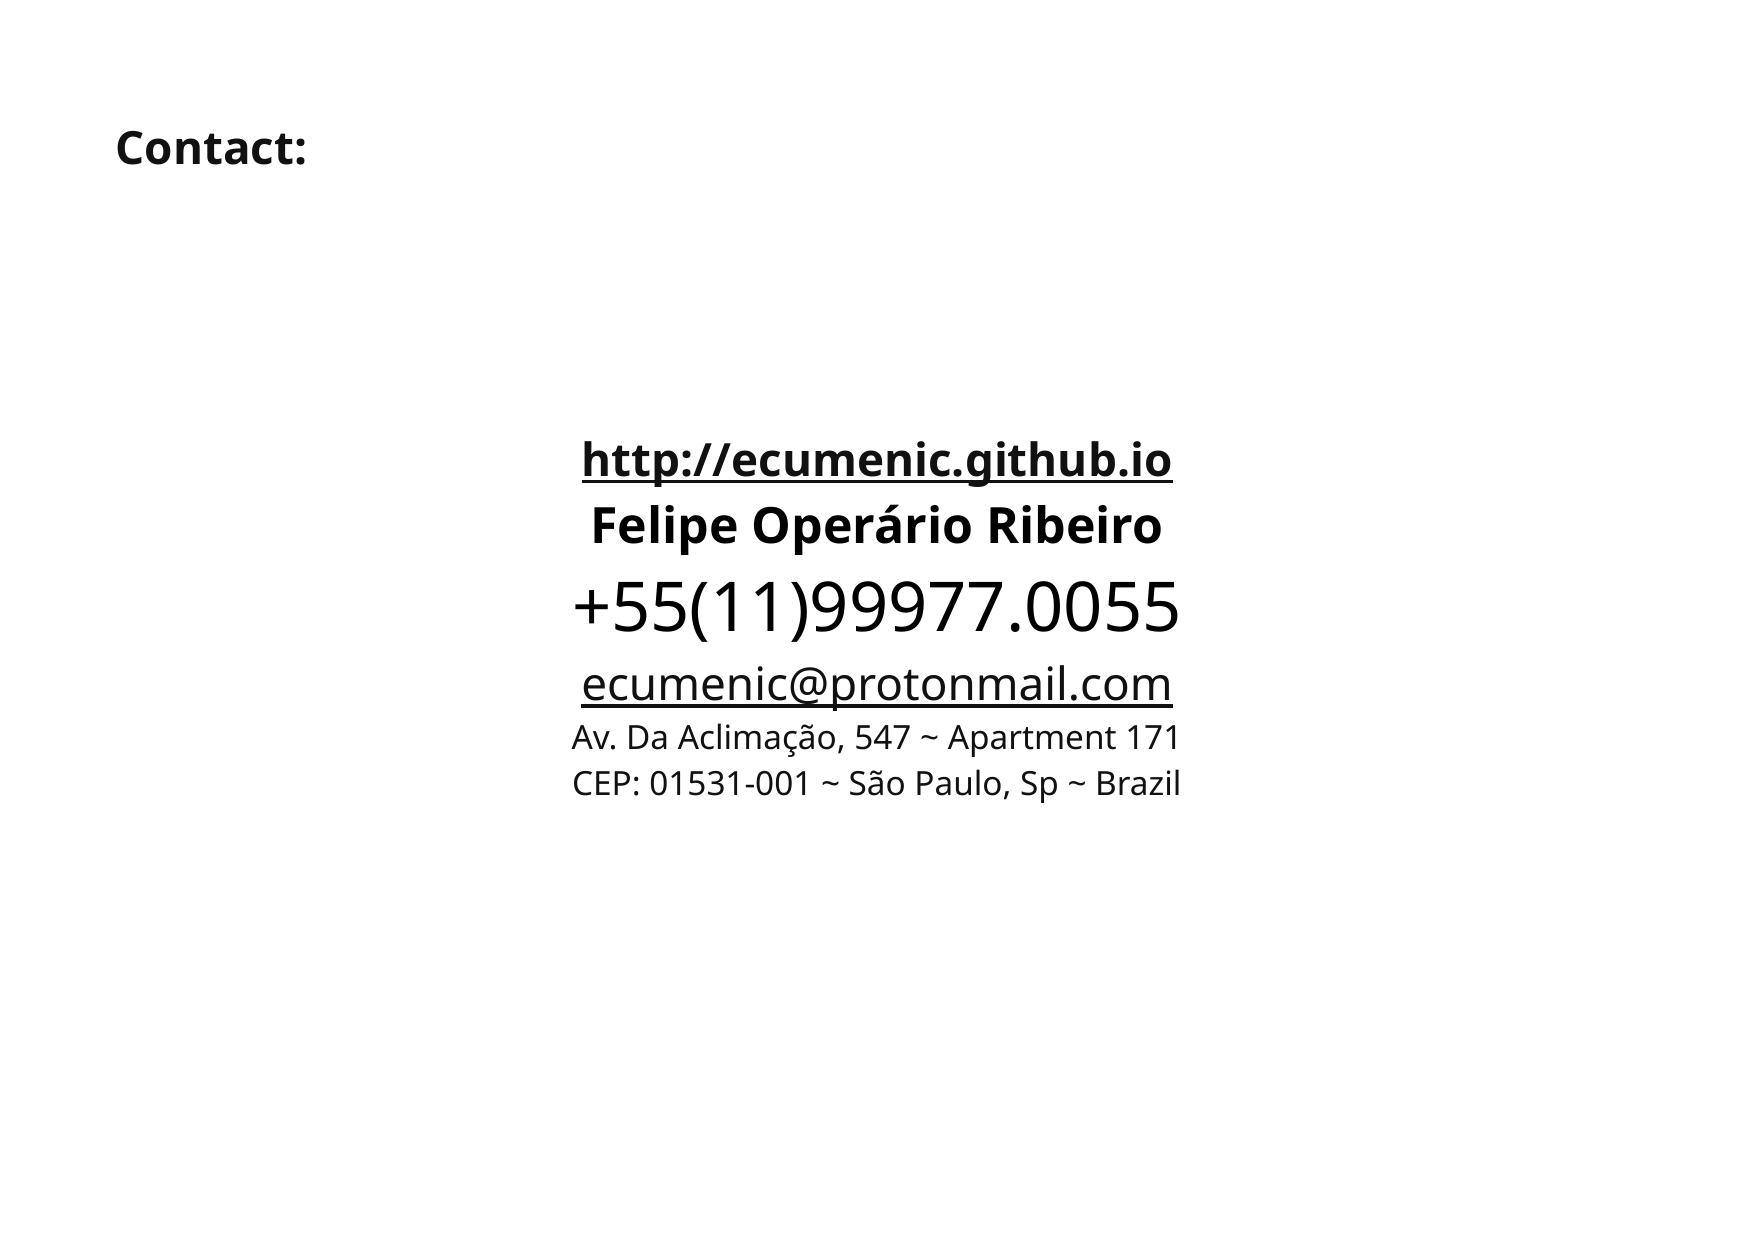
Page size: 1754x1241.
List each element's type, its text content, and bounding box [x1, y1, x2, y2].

text +55(11)99977.0055 [116, 558, 1638, 652]
text Contact: [116, 116, 1638, 178]
text http://ecumenic.github.io [116, 427, 1638, 490]
text CEP: 01531-001 ~ São Paulo, Sp ~ Brazil [116, 759, 1638, 805]
text Felipe Operário Ribeiro [116, 490, 1638, 558]
text Av. Da Aclimação, 547 ~ Apartment 171 [116, 714, 1638, 759]
text ecumenic@protonmail.com [116, 652, 1638, 714]
